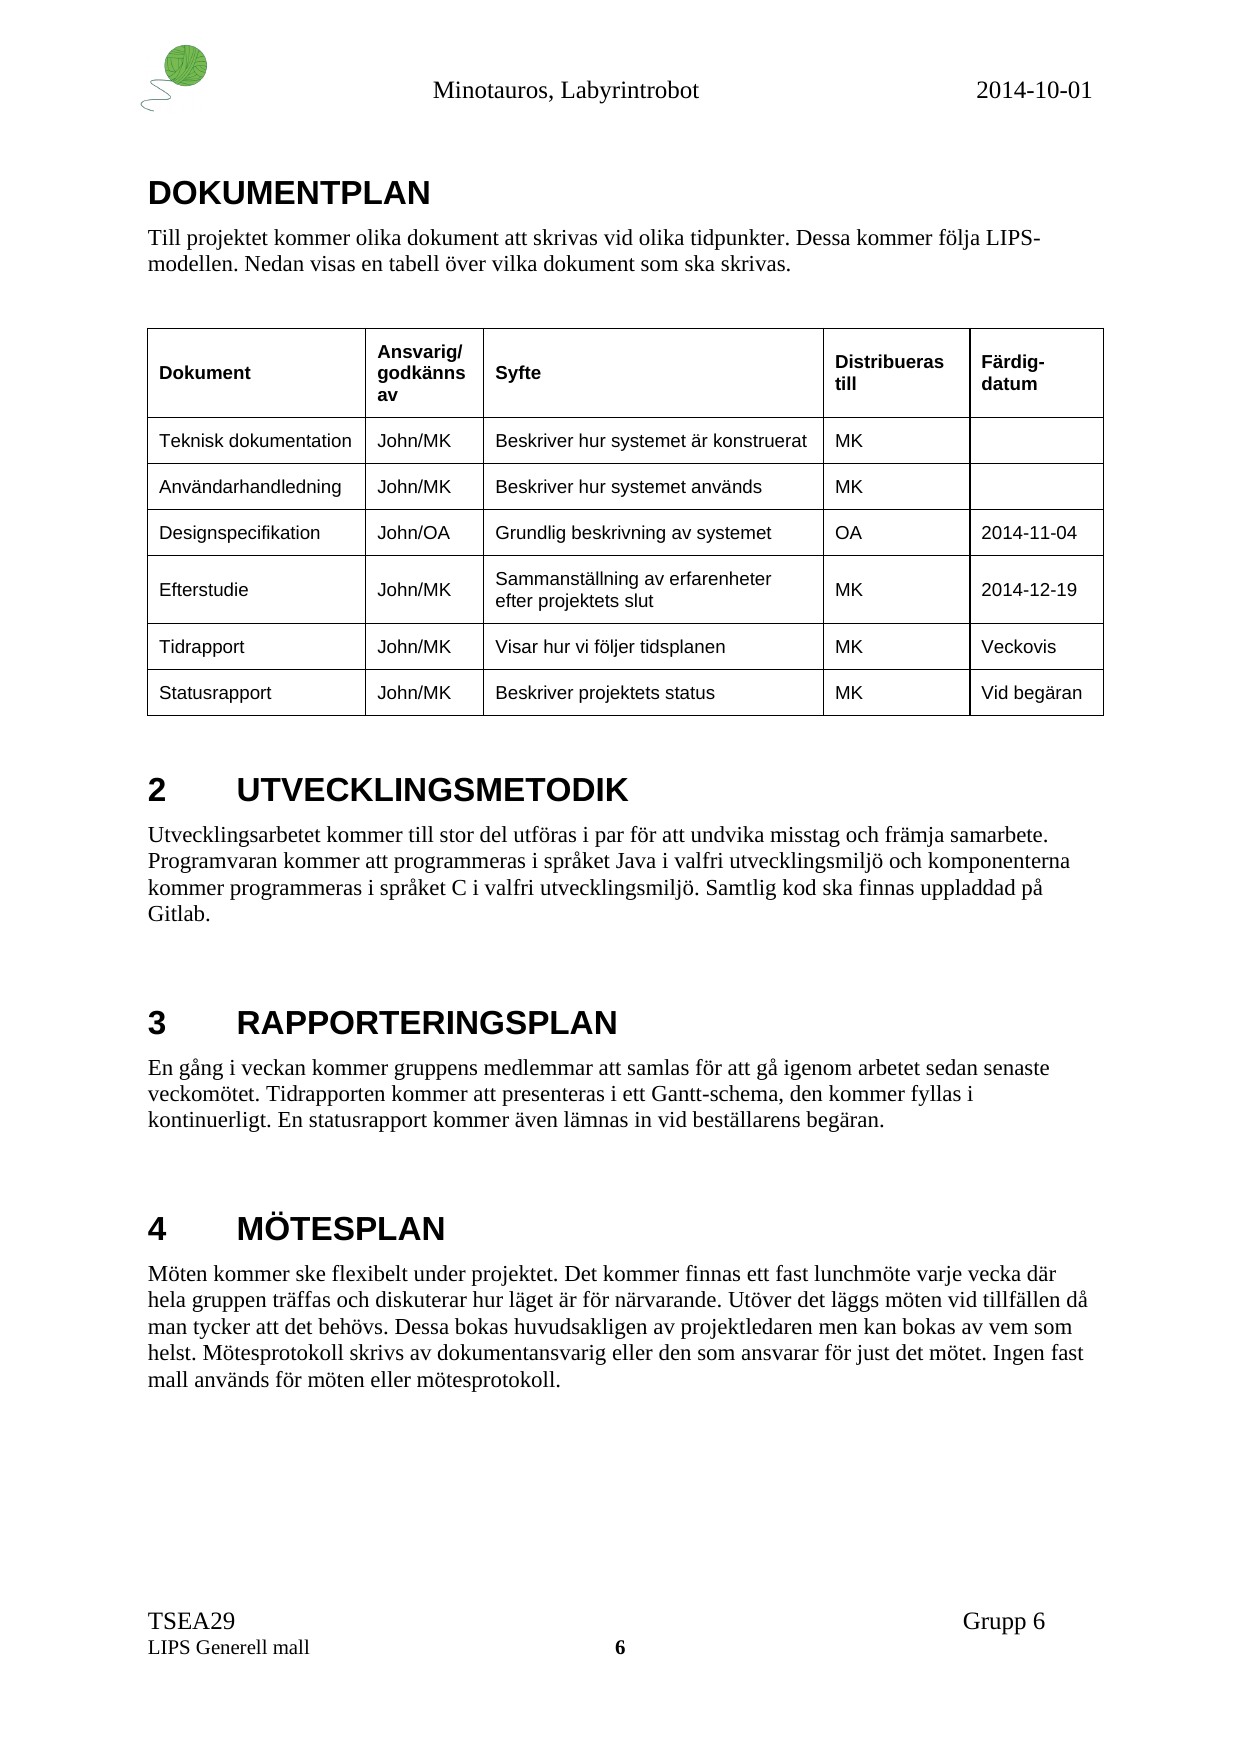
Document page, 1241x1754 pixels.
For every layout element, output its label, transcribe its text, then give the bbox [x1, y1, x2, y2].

table_cell John/MK [366, 556, 483, 623]
table_cell Veckovis [971, 624, 1103, 669]
subtitle Mötesplan [148, 1209, 1092, 1248]
table_cell Vid begäran [971, 670, 1103, 715]
table_header Dokument [148, 329, 365, 417]
table_header Ansvarig/ godkänns av [366, 329, 483, 417]
table_cell Teknisk dokumentation [148, 418, 365, 463]
table_cell John/MK [366, 418, 483, 463]
table_header Färdig- datum [971, 329, 1103, 417]
table_cell Tidrapport [148, 624, 365, 669]
table_header Distribueras till [824, 329, 969, 417]
table_cell Användarhandledning [148, 464, 365, 509]
table_cell John/MK [366, 624, 483, 669]
table_cell Efterstudie [148, 556, 365, 623]
table_cell [971, 418, 1103, 463]
subtitle Utvecklingsmetodik [148, 770, 1092, 809]
table_cell Beskriver hur systemet används [484, 464, 823, 509]
table_cell 2014-12-19 [971, 556, 1103, 623]
table_cell Grundlig beskrivning av systemet [484, 510, 823, 555]
table_cell MK [824, 464, 969, 509]
text Möten kommer ske flexibelt under projektet. Det kommer finnas ett fast lunchmöte varje vecka där hela gruppen träffas och diskuterar hur läget är för närvarande. Utöver det läggs möten vid tillfällen då man tycker att det behövs. Dessa bokas huvudsakligen av projektledaren men kan bokas av vem som helst. Mötesprotokoll skrivs av dokumentansvarig eller den som ansvarar för just det mötet. Ingen fast mall används för möten eller mötesprotokoll. [148, 1260, 1092, 1392]
table_cell MK [824, 556, 969, 623]
table_cell Beskriver hur systemet är konstruerat [484, 418, 823, 463]
table_cell John/MK [366, 464, 483, 509]
subtitle Rapporteringsplan [148, 1003, 1092, 1041]
table_cell MK [824, 670, 969, 715]
text Till projektet kommer olika dokument att skrivas vid olika tidpunkter. Dessa kommer följa LIPS-modellen. Nedan visas en tabell över vilka dokument som ska skrivas. [148, 224, 1092, 276]
table_cell Visar hur vi följer tidsplanen [484, 624, 823, 669]
subtitle Dokumentplan [148, 173, 1092, 211]
table_cell John/MK [366, 670, 483, 715]
table_cell Sammanställning av erfarenheter efter projektets slut [484, 556, 823, 623]
table_header Syfte [484, 329, 823, 417]
table_cell 2014-11-04 [971, 510, 1103, 555]
text En gång i veckan kommer gruppens medlemmar att samlas för att gå igenom arbetet sedan senaste veckomötet. Tidrapporten kommer att presenteras i ett Gantt-schema, den kommer fyllas i kontinuerligt. En statusrapport kommer även lämnas in vid beställarens begäran. [148, 1054, 1092, 1133]
table_cell [971, 464, 1103, 509]
table_cell MK [824, 418, 969, 463]
table_cell Designspecifikation [148, 510, 365, 555]
table_cell OA [824, 510, 969, 555]
table_cell Beskriver projektets status [484, 670, 823, 715]
table_cell MK [824, 624, 969, 669]
text Utvecklingsarbetet kommer till stor del utföras i par för att undvika misstag och främja samarbete. Programvaran kommer att programmeras i språket Java i valfri utvecklingsmiljö och komponenterna kommer programmeras i språket C i valfri utvecklingsmiljö. Samtlig kod ska finnas uppladdad på Gitlab. [148, 821, 1092, 927]
table_cell Statusrapport [148, 670, 365, 715]
table_cell John/OA [366, 510, 483, 555]
